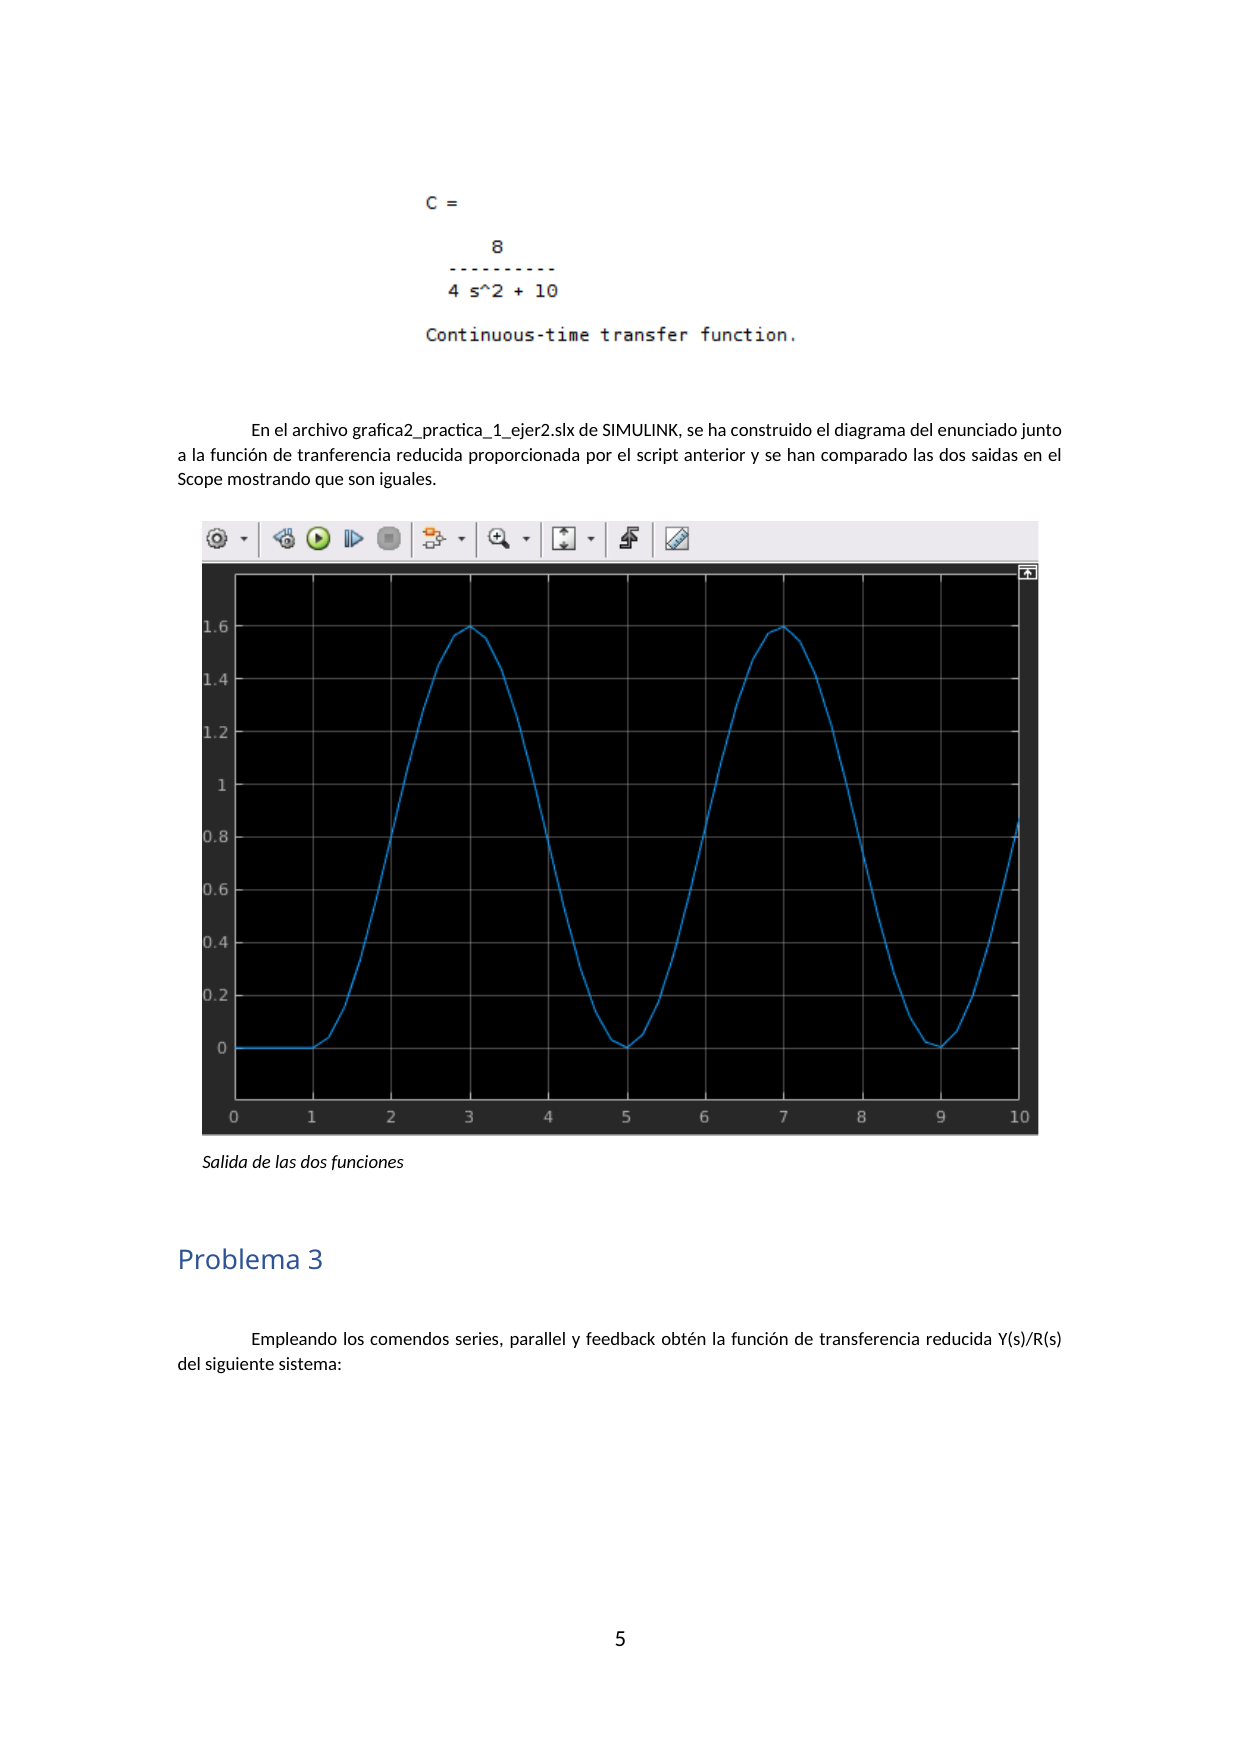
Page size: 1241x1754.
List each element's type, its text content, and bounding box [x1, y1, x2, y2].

subtitle Problema 3 [177, 1241, 1063, 1278]
picture [424, 181, 816, 357]
picture [202, 521, 1039, 1136]
text En el archivo grafica2_practica_1_ejer2.slx de SIMULINK, se ha construido el diagrama del enunciado junto a la función de tranferencia reducida proporcionada por el script anterior y se han comparado las dos saidas en el Scope mostrando que son iguales. [177, 418, 1063, 490]
text Salida de las dos funciones [202, 1136, 1038, 1173]
text Empleando los comendos series, parallel y feedback obtén la función de transferencia reducida Y(s)/R(s) del siguiente sistema: [177, 1327, 1063, 1375]
